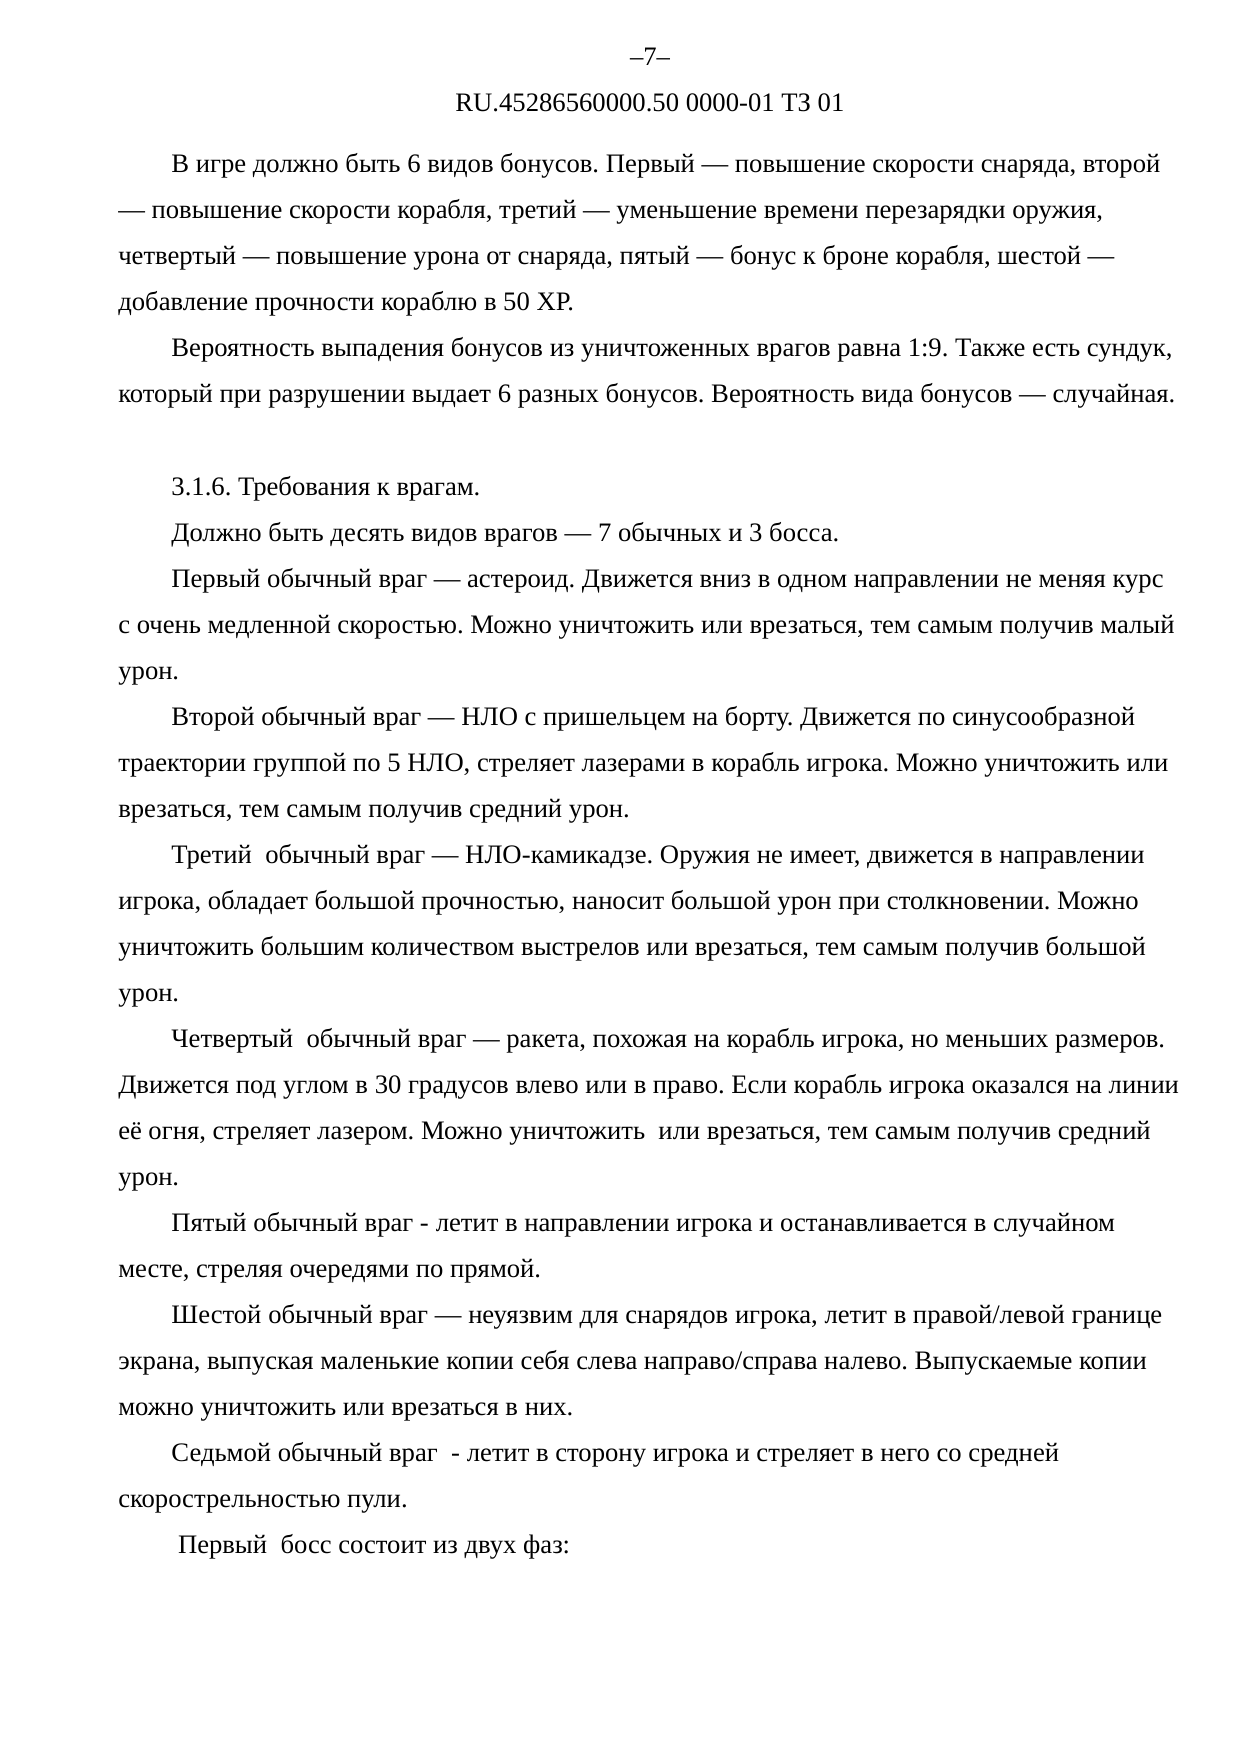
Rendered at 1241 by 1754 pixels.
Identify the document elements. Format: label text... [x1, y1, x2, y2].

text Шестой обычный враг — неуязвим для снарядов игрока, летит в правой/левой границе экрана, выпуская маленькие копии себя слева направо/справа налево. Выпускаемые копии можно уничтожить или врезаться в них. [118, 1299, 1181, 1422]
text Седьмой обычный враг - летит в сторону игрока и стреляет в него со средней скорострельностью пули. [118, 1437, 1181, 1514]
text Пятый обычный враг - летит в направлении игрока и останавливается в случайном месте, стреляя очередями по прямой. [118, 1207, 1181, 1283]
text Первый босс состоит из двух фаз: [118, 1529, 1181, 1560]
text Второй обычный враг — НЛО с пришельцем на борту. Движется по синусообразной траектории группой по 5 НЛО, стреляет лазерами в корабль игрока. Можно уничтожить или врезаться, тем самым получив средний урон. [118, 700, 1181, 823]
text В игре должно быть 6 видов бонусов. Первый — повышение скорости снаряда, второй — повышение скорости корабля, третий — уменьшение времени перезарядки оружия, четвертый — повышение урона от снаряда, пятый — бонус к броне корабля, шестой — добавление прочности кораблю в 50 ХР. [118, 148, 1181, 317]
text Первый обычный враг — астероид. Движется вниз в одном направлении не меняя курс с очень медленной скоростью. Можно уничтожить или врезаться, тем самым получив малый урон. [118, 562, 1181, 685]
text Третий обычный враг — НЛО-камикадзе. Оружия не имеет, движется в направлении игрока, обладает большой прочностью, наносит большой урон при столкновении. Можно уничтожить большим количеством выстрелов или врезаться, тем самым получив большой урон. [118, 838, 1181, 1007]
text 3.1.6. Требования к врагам. [118, 470, 1181, 501]
text Вероятность выпадения бонусов из уничтоженных врагов равна 1:9. Также есть сундук, который при разрушении выдает 6 разных бонусов. Вероятность вида бонусов — случайная. [118, 332, 1181, 409]
text Должно быть десять видов врагов — 7 обычных и 3 босса. [118, 516, 1181, 547]
text Четвертый обычный враг — ракета, похожая на корабль игрока, но меньших размеров. Движется под углом в 30 градусов влево или в право. Если корабль игрока оказался на линии её огня, стреляет лазером. Можно уничтожить или врезаться, тем самым получив средний урон. [118, 1022, 1181, 1191]
